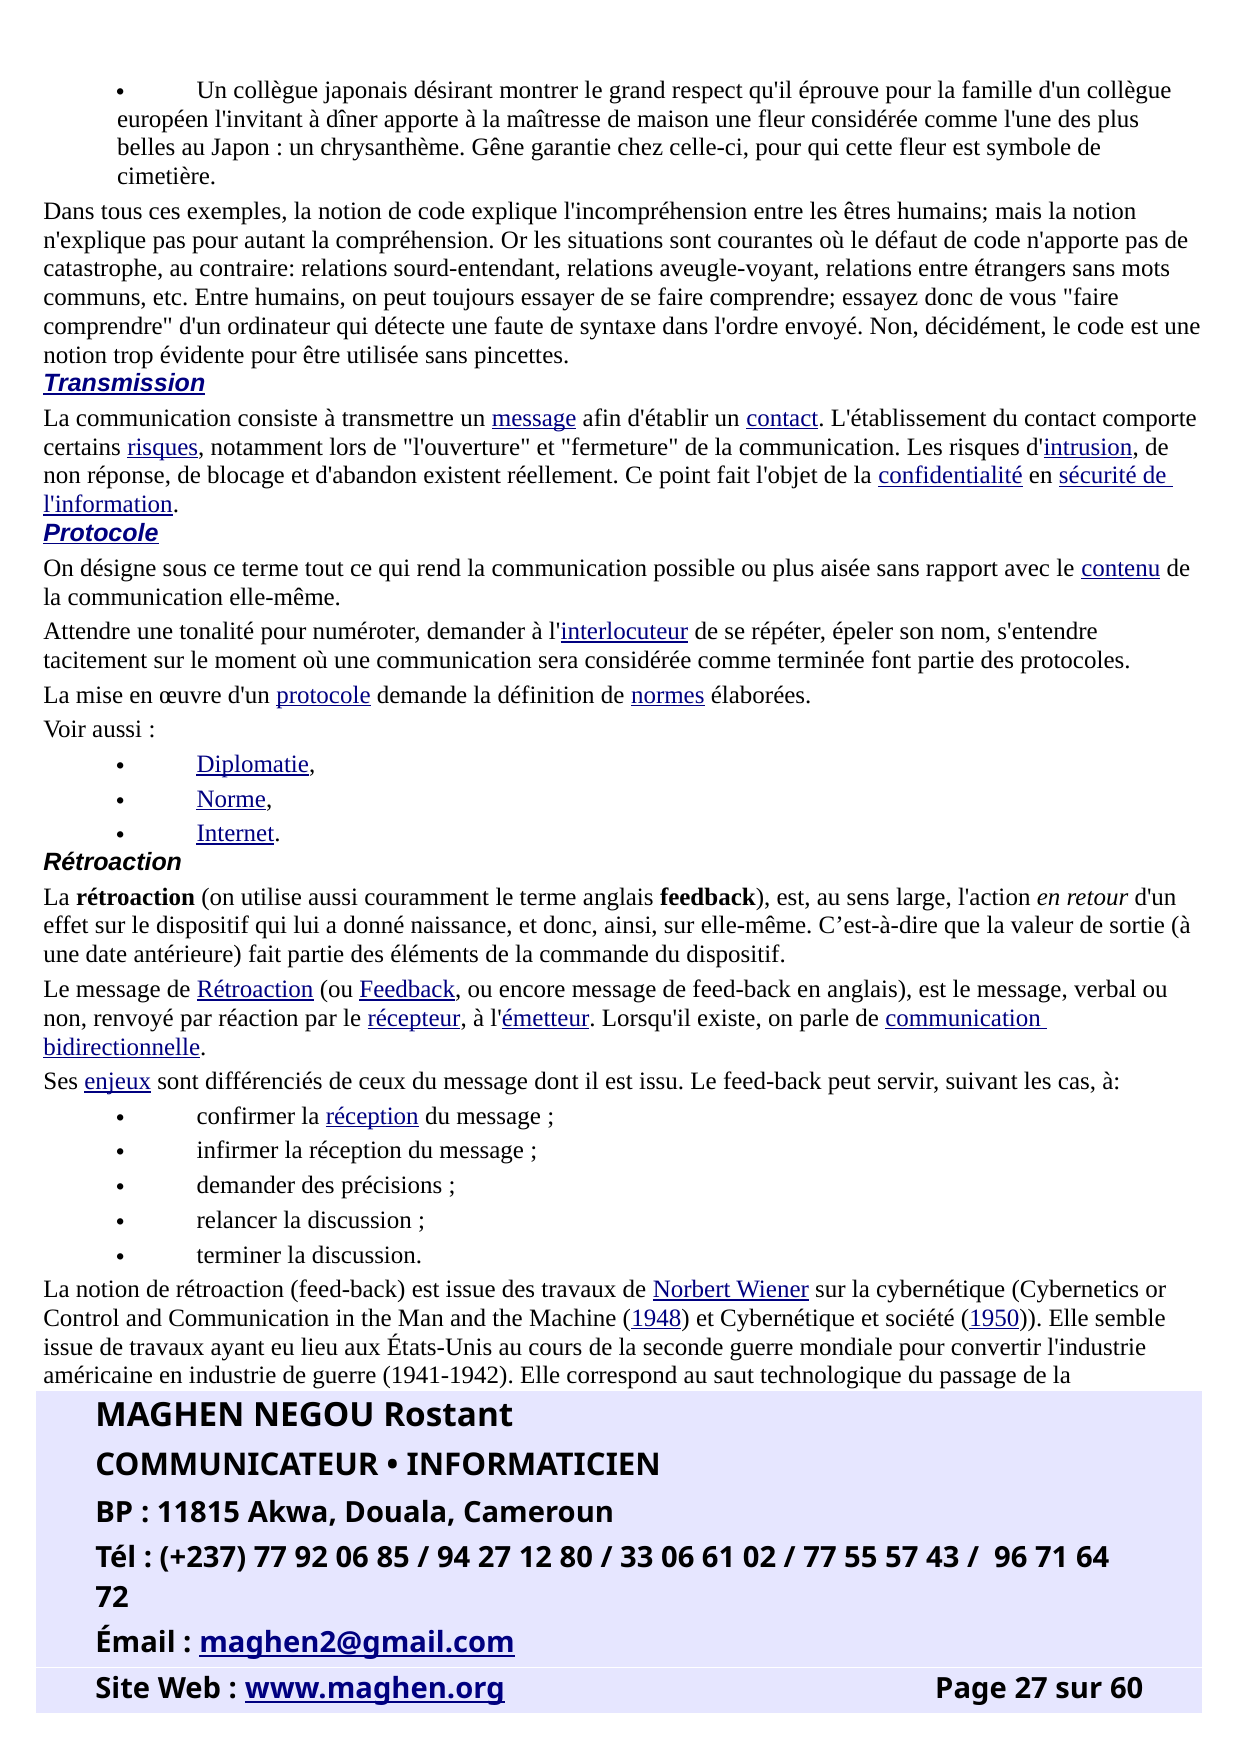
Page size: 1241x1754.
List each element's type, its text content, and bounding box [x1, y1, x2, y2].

list relancer la discussion ; [117, 1205, 1203, 1234]
list terminer la discussion. [117, 1240, 1203, 1268]
text Dans tous ces exemples, la notion de code explique l'incompréhension entre les êtres humains; mais la notion n'explique pas pour autant la compréhension. Or les situations sont courantes où le défaut de code n'apporte pas de catastrophe, au contraire: relations sourd-entendant, relations aveugle-voyant, relations entre étrangers sans mots communs, etc. Entre humains, on peut toujours essayer de se faire comprendre; essayez donc de vous "faire comprendre" d'un ordinateur qui détecte une faute de syntaxe dans l'ordre envoyé. Non, décidément, le code est une notion trop évidente pour être utilisée sans pincettes. [43, 196, 1203, 368]
text La communication consiste à transmettre un message afin d'établir un contact. L'établissement du contact comporte certains risques, notamment lors de "l'ouverture" et "fermeture" de la communication. Les risques d'intrusion, de non réponse, de blocage et d'abandon existent réellement. Ce point fait l'objet de la confidentialité en sécurité de l'information. [43, 403, 1203, 518]
list Un collègue japonais désirant montrer le grand respect qu'il éprouve pour la famille d'un collègue européen l'invitant à dîner apporte à la maîtresse de maison une fleur considérée comme l'une des plus belles au Japon : un chrysanthème. Gêne garantie chez celle-ci, pour qui cette fleur est symbole de cimetière. [117, 75, 1203, 190]
list confirmer la réception du message ; [117, 1101, 1203, 1130]
text On désigne sous ce terme tout ce qui rend la communication possible ou plus aisée sans rapport avec le contenu de la communication elle-même. [43, 553, 1203, 610]
subtitle Protocole [43, 518, 1203, 547]
list Diplomatie, [117, 749, 1203, 778]
subtitle Rétroaction [43, 847, 1203, 876]
list Norme, [117, 784, 1203, 812]
list demander des précisions ; [117, 1170, 1203, 1199]
text La mise en œuvre d'un protocole demande la définition de normes élaborées. [43, 680, 1203, 708]
text Voir aussi : [43, 714, 1203, 743]
text Attendre une tonalité pour numéroter, demander à l'interlocuteur de se répéter, épeler son nom, s'entendre tacitement sur le moment où une communication sera considérée comme terminée font partie des protocoles. [43, 616, 1203, 674]
text Le message de Rétroaction (ou Feedback, ou encore message de feed-back en anglais), est le message, verbal ou non, renvoyé par réaction par le récepteur, à l'émetteur. Lorsqu'il existe, on parle de communication bidirectionnelle. [43, 974, 1203, 1060]
list infirmer la réception du message ; [117, 1136, 1203, 1164]
text La rétroaction (on utilise aussi couramment le terme anglais feedback), est, au sens large, l'action en retour d'un effet sur le dispositif qui lui a donné naissance, et donc, ainsi, sur elle-même. C’est-à-dire que la valeur de sortie (à une date antérieure) fait partie des éléments de la commande du dispositif. [43, 882, 1203, 968]
subtitle Transmission [43, 368, 1203, 397]
list Internet. [117, 818, 1203, 847]
text Ses enjeux sont différenciés de ceux du message dont il est issu. Le feed-back peut servir, suivant les cas, à: [43, 1066, 1203, 1095]
text La notion de rétroaction (feed-back) est issue des travaux de Norbert Wiener sur la cybernétique (Cybernetics or Control and Communication in the Man and the Machine (1948) et Cybernétique et société (1950)). Elle semble issue de travaux ayant eu lieu aux États-Unis au cours de la seconde guerre mondiale pour convertir l'industrie américaine en industrie de guerre (1941-1942). Elle correspond au saut technologique du passage de la [43, 1274, 1203, 1389]
